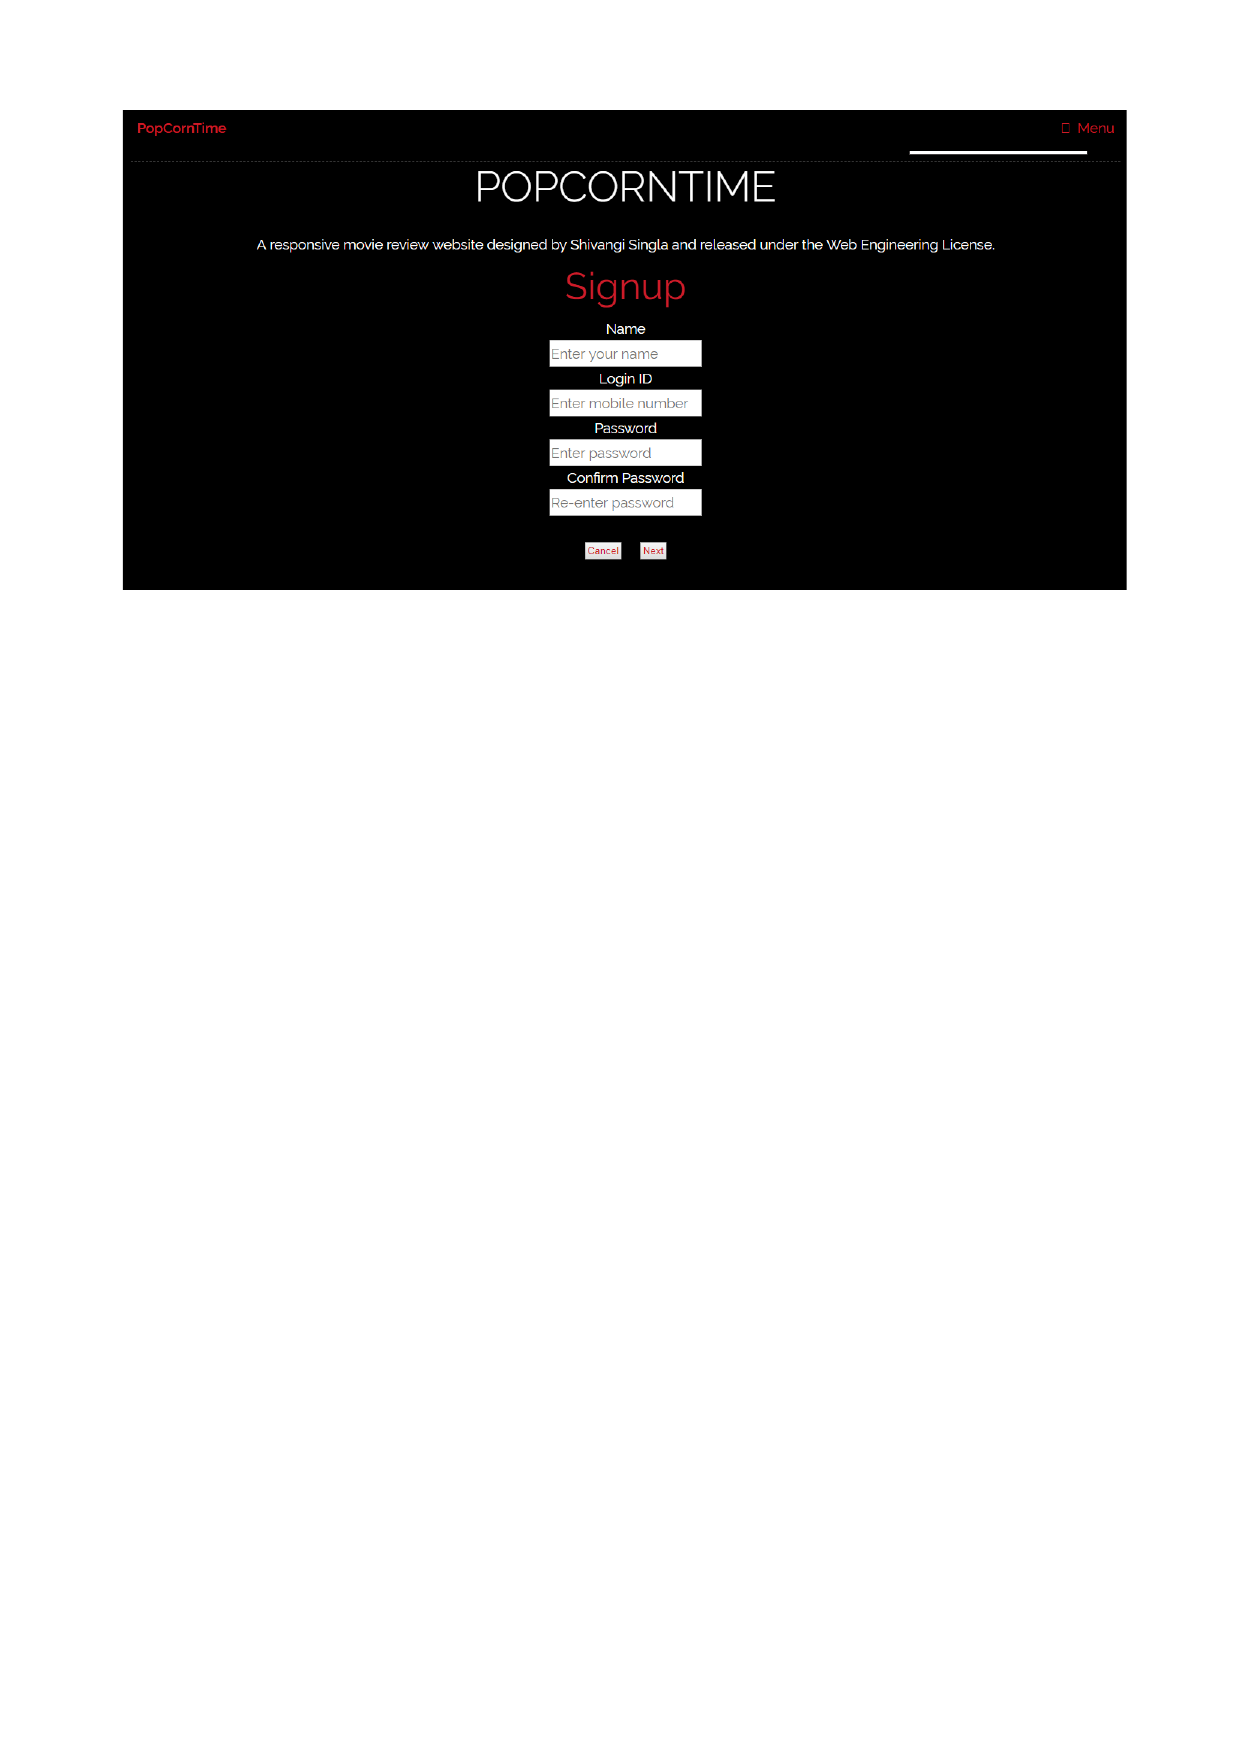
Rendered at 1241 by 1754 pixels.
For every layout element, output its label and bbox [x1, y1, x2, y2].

picture [122, 110, 1127, 590]
